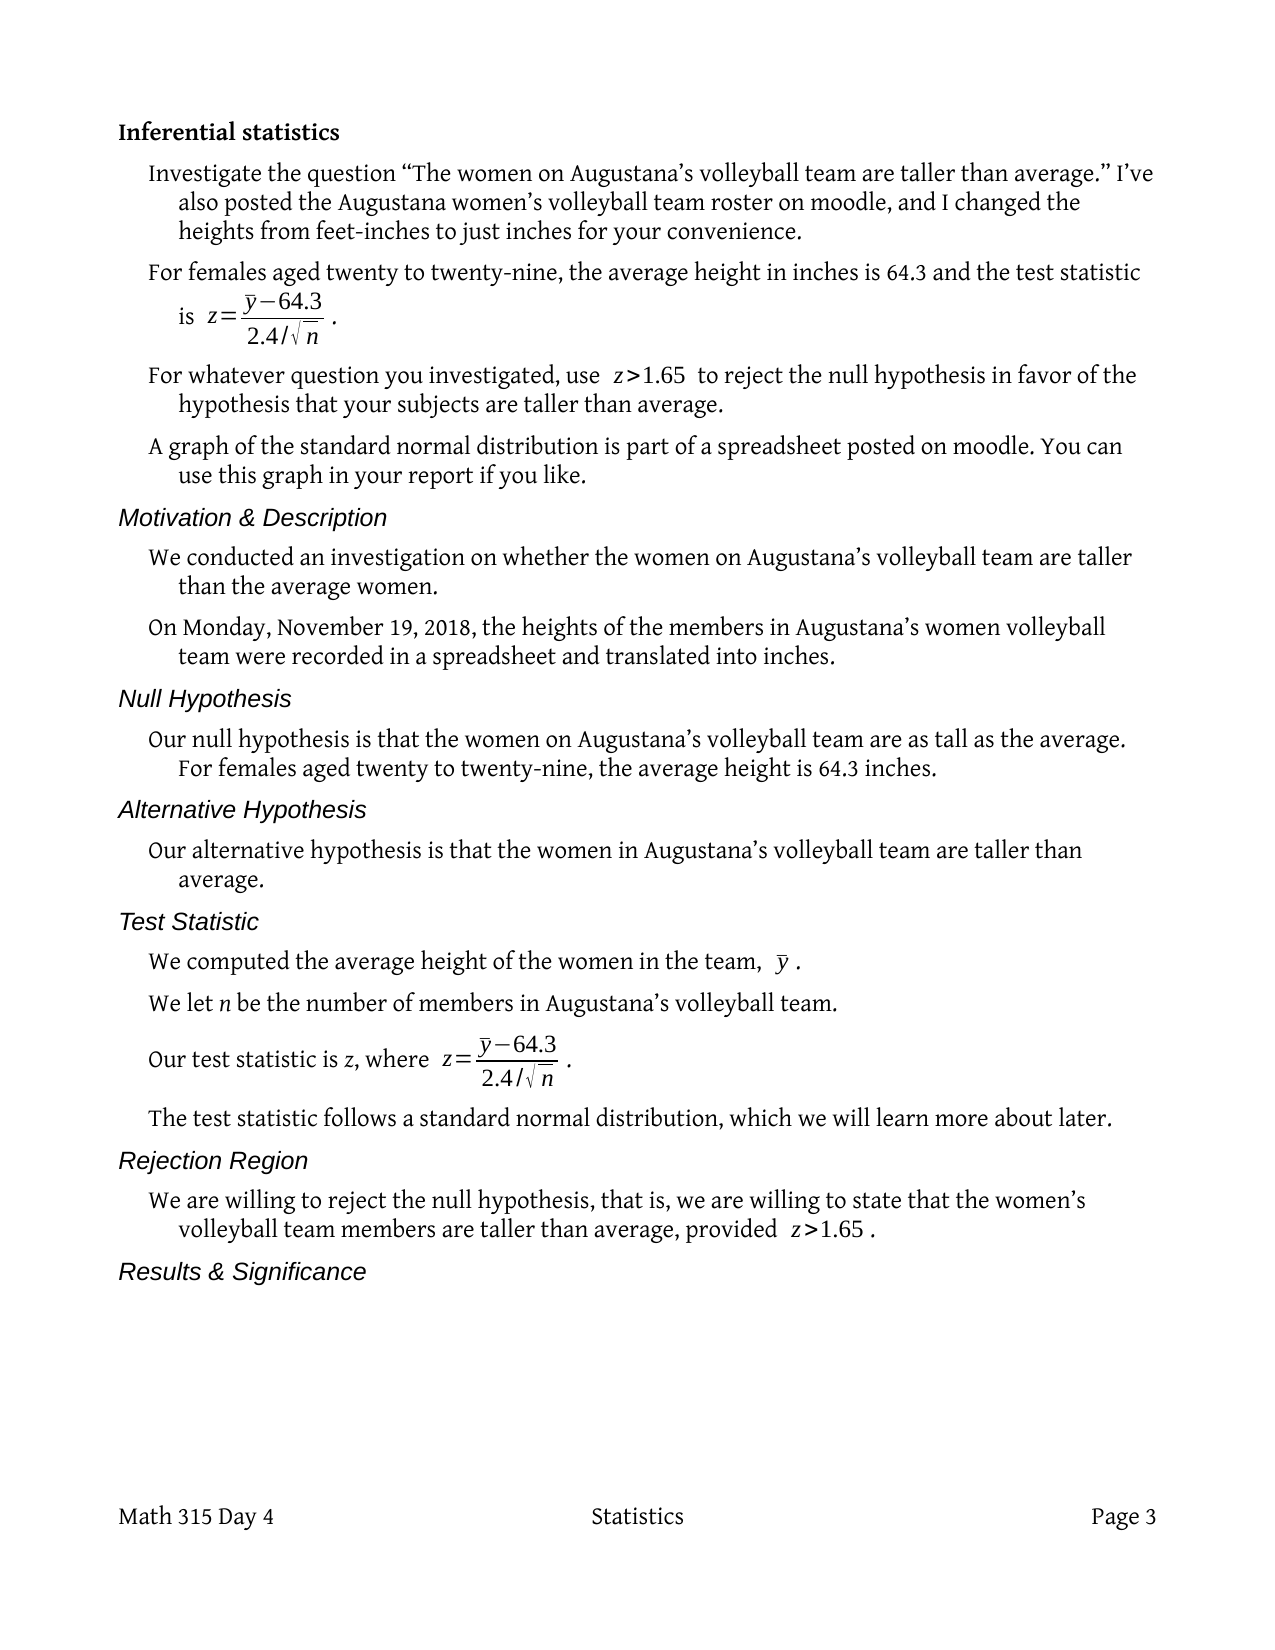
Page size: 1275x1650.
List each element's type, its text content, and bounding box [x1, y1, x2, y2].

subtitle Alternative Hypothesis [118, 796, 1157, 824]
subtitle Null Hypothesis [118, 684, 1157, 713]
subtitle Rejection Region [118, 1146, 1157, 1174]
text Investigate the question “The women on Augustana’s volleyball team are taller than average.” I’ve also posted the Augustana women’s volleyball team roster on moodle, and I changed the heights from feet-inches to just inches for your convenience. [148, 159, 1157, 246]
text For whatever question you investigated, use to reject the null hypothesis in favor of the hypothesis that your subjects are taller than average. [148, 362, 1157, 420]
text We let n be the number of members in Augustana’s volleyball team. [148, 989, 1157, 1018]
text A graph of the standard normal distribution is part of a spreadsheet posted on moodle. You can use this graph in your report if you like. [148, 432, 1157, 490]
text On Monday, November 19, 2018, the heights of the members in Augustana’s women volleyball team were recorded in a spreadsheet and translated into inches. [148, 614, 1157, 672]
text Our test statistic is z, where . [148, 1031, 1157, 1092]
subtitle Motivation & Description [118, 503, 1157, 532]
text We conducted an investigation on whether the women on Augustana’s volleyball team are taller than the average women. [148, 543, 1157, 601]
subtitle Test Statistic [118, 907, 1157, 935]
subtitle Results & Significance [118, 1257, 1157, 1286]
text Our null hypothesis is that the women on Augustana’s volleyball team are as tall as the average. For females aged twenty to twenty-nine, the average height is 64.3 inches. [148, 725, 1157, 783]
text We are willing to reject the null hypothesis, that is, we are willing to state that the women’s volleyball team members are taller than average, provided . [148, 1187, 1157, 1245]
text Our alternative hypothesis is that the women in Augustana’s volleyball team are taller than average. [148, 836, 1157, 894]
text The test statistic follows a standard normal distribution, which we will learn more about later. [148, 1104, 1157, 1133]
text Inferential statistics [118, 118, 1157, 147]
text We computed the average height of the women in the team, . [148, 947, 1157, 977]
text For females aged twenty to twenty-nine, the average height in inches is 64.3 and the test statistic is . [148, 259, 1157, 349]
